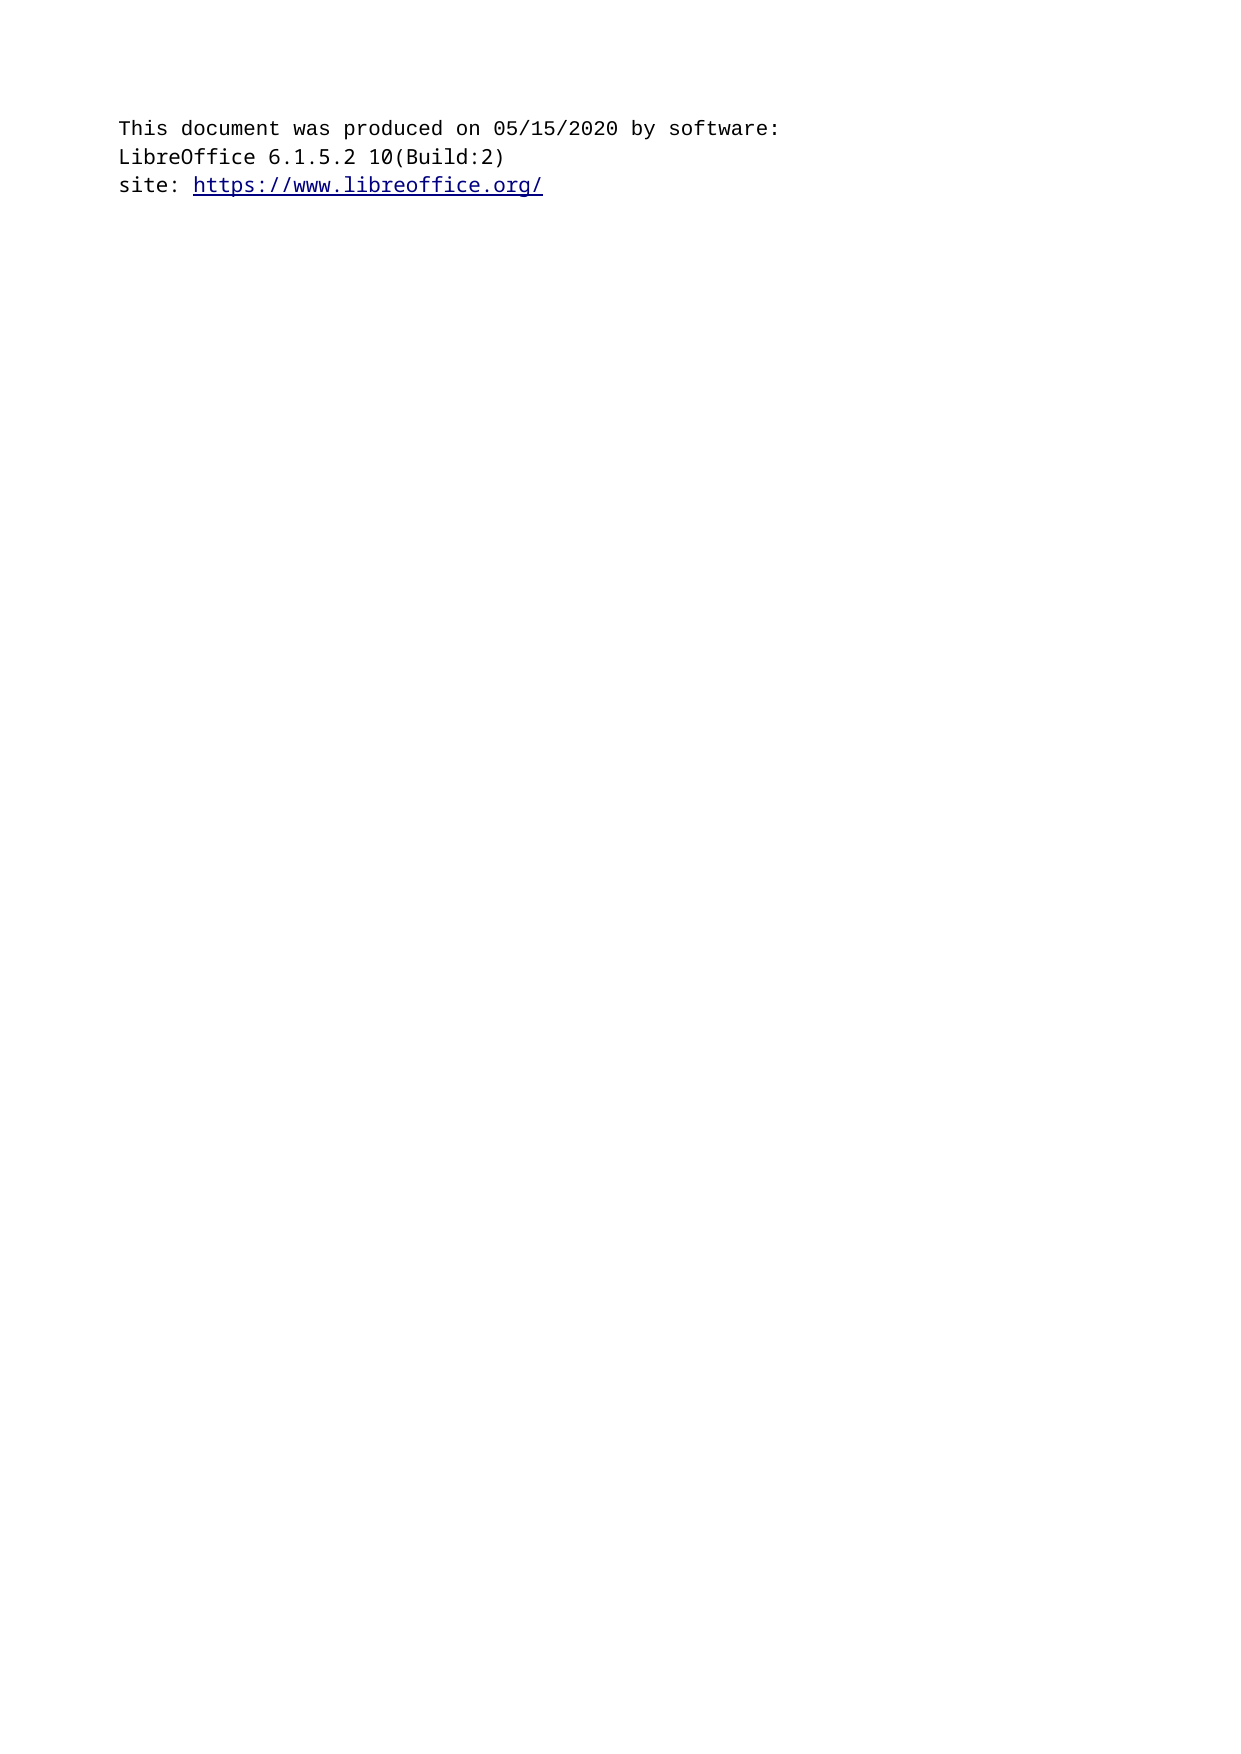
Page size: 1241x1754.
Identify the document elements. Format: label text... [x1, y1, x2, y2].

text LibreOffice 6.1.5.2 10(Build:2) site: https://www.libreoffice.org/ [118, 142, 1122, 199]
text This document was produced on 05/15/2020 by software: [118, 118, 1122, 142]
